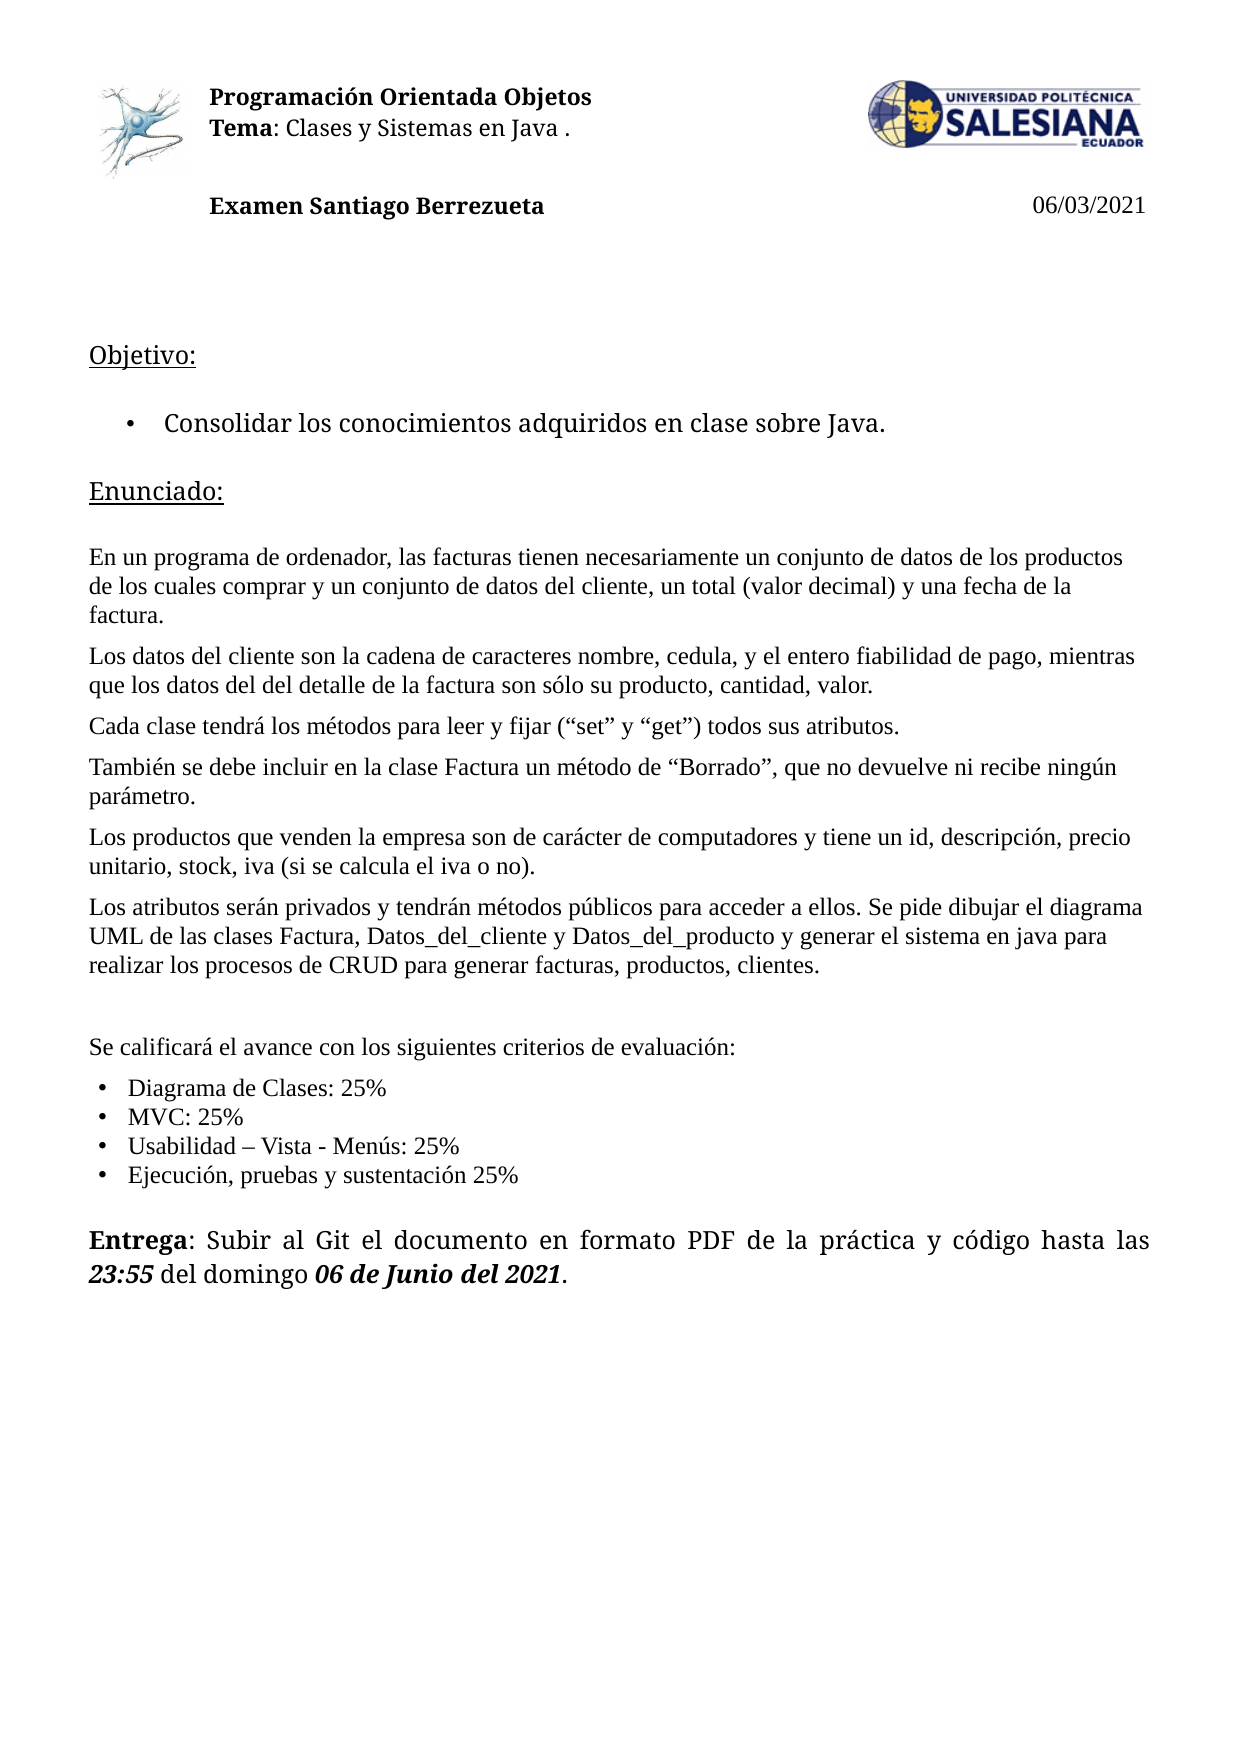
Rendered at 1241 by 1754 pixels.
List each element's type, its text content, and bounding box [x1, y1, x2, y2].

list Consolidar los conocimientos adquiridos en clase sobre Java. [126, 406, 1152, 440]
list MVC: 25% [98, 1102, 1152, 1131]
text En un programa de ordenador, las facturas tienen necesariamente un conjunto de datos de los productos de los cuales comprar y un conjunto de datos del cliente, un total (valor decimal) y una fecha de la factura. [88, 542, 1152, 628]
text Entrega: Subir al Git el documento en formato PDF de la práctica y código hasta las 23:55 del domingo 06 de Junio del 2021. [88, 1222, 1152, 1291]
text Objetivo: [88, 338, 1152, 372]
text Cada clase tendrá los métodos para leer y fijar (“set” y “get”) todos sus atributos. [88, 711, 1152, 740]
list Diagrama de Clases: 25% [98, 1073, 1152, 1102]
list Ejecución, pruebas y sustentación 25% [98, 1160, 1152, 1188]
text Los atributos serán privados y tendrán métodos públicos para acceder a ellos. Se pide dibujar el diagrama UML de las clases Factura, Datos_del_cliente y Datos_del_producto y generar el sistema en java para realizar los procesos de CRUD para generar facturas, productos, clientes. [88, 892, 1152, 978]
text Los datos del cliente son la cadena de caracteres nombre, cedula, y el entero fiabilidad de pago, mientras que los datos del del detalle de la factura son sólo su producto, cantidad, valor. [88, 641, 1152, 698]
text Los productos que venden la empresa son de carácter de computadores y tiene un id, descripción, precio unitario, stock, iva (si se calcula el iva o no). [88, 822, 1152, 880]
list Usabilidad – Vista - Menús: 25% [98, 1131, 1152, 1160]
text También se debe incluir en la clase Factura un método de “Borrado”, que no devuelve ni recibe ningún parámetro. [88, 752, 1152, 810]
text Se calificará el avance con los siguientes criterios de evaluación: [88, 1032, 1152, 1061]
text Enunciado: [88, 474, 1152, 508]
